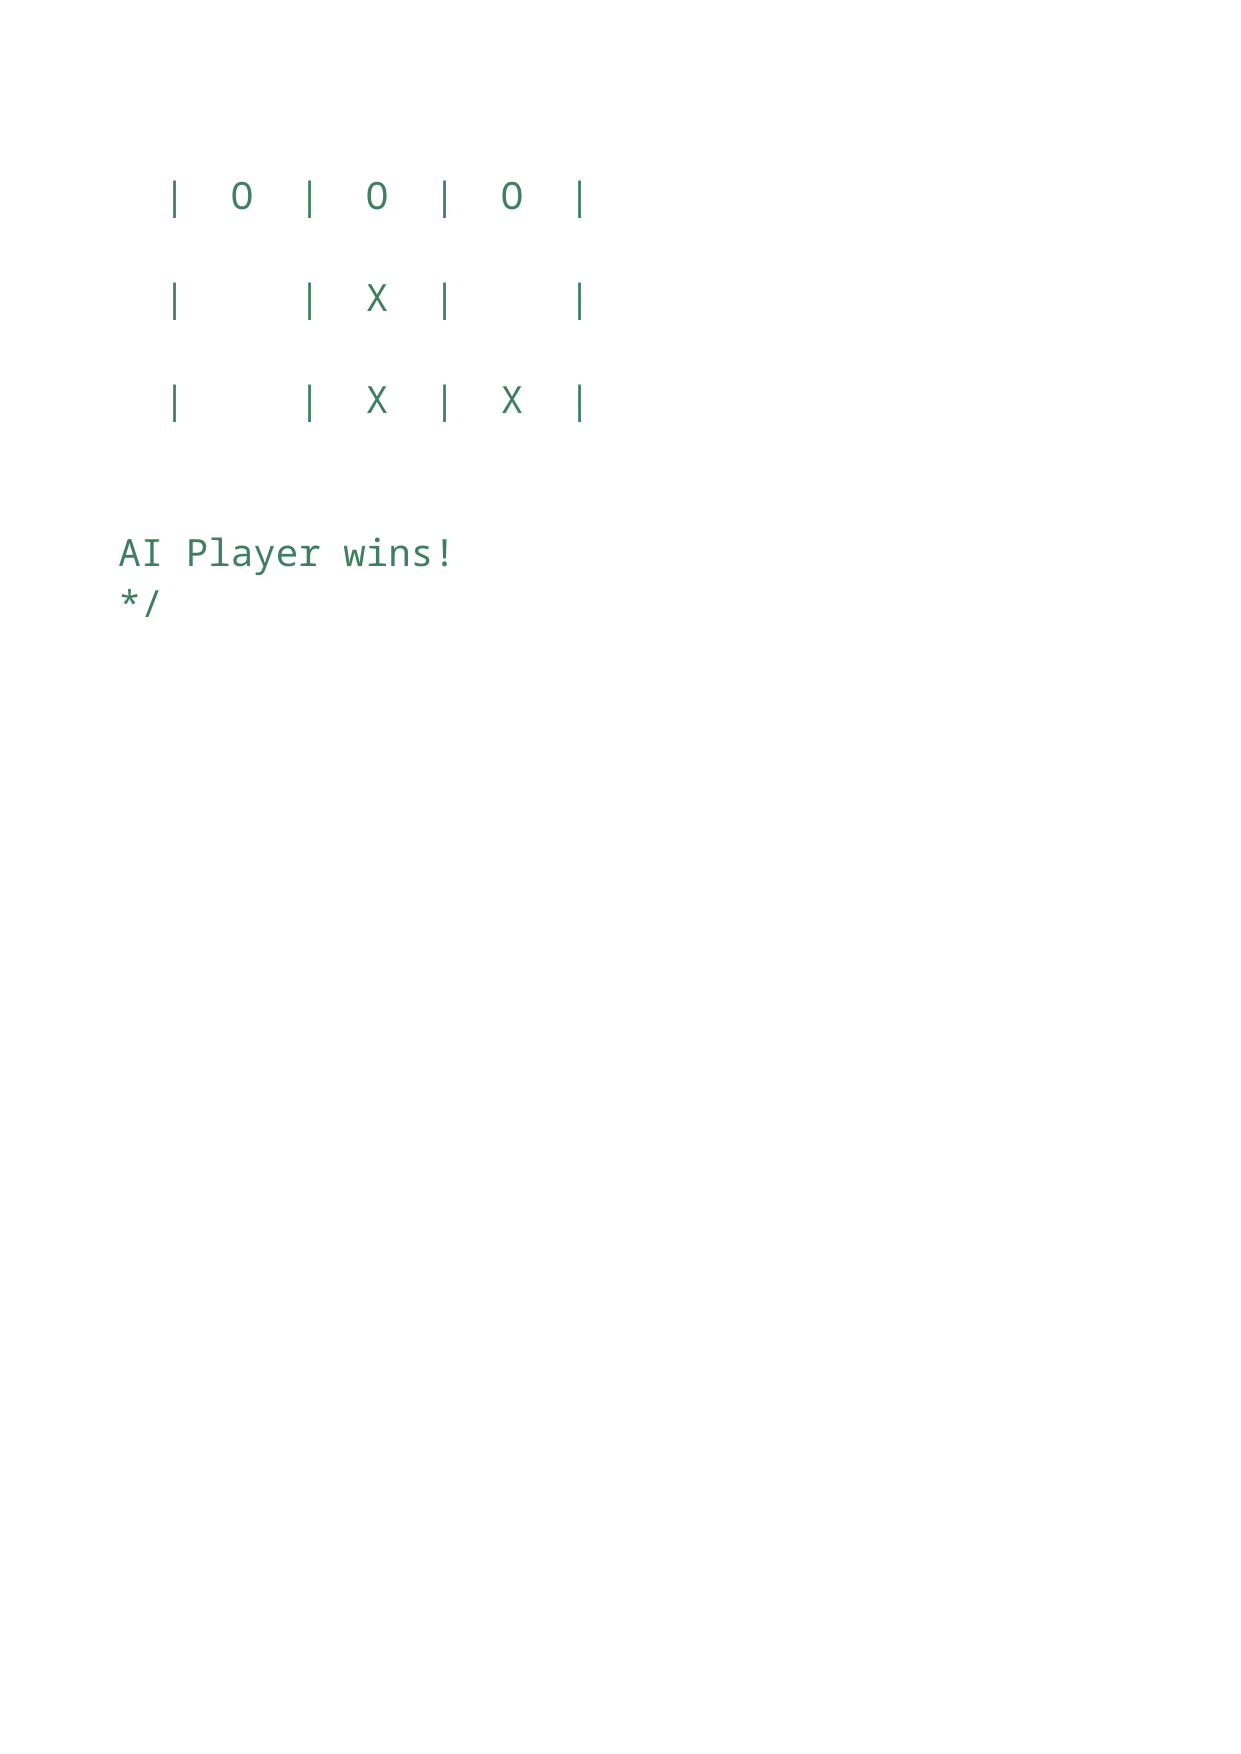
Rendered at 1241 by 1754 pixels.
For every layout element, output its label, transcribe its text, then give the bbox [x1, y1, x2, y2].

text | | X | | [118, 271, 1122, 322]
text */ [118, 577, 1122, 628]
text AI Player wins! [118, 526, 1122, 577]
text | | X | X | [118, 373, 1122, 424]
text | O | O | O | [118, 169, 1122, 220]
